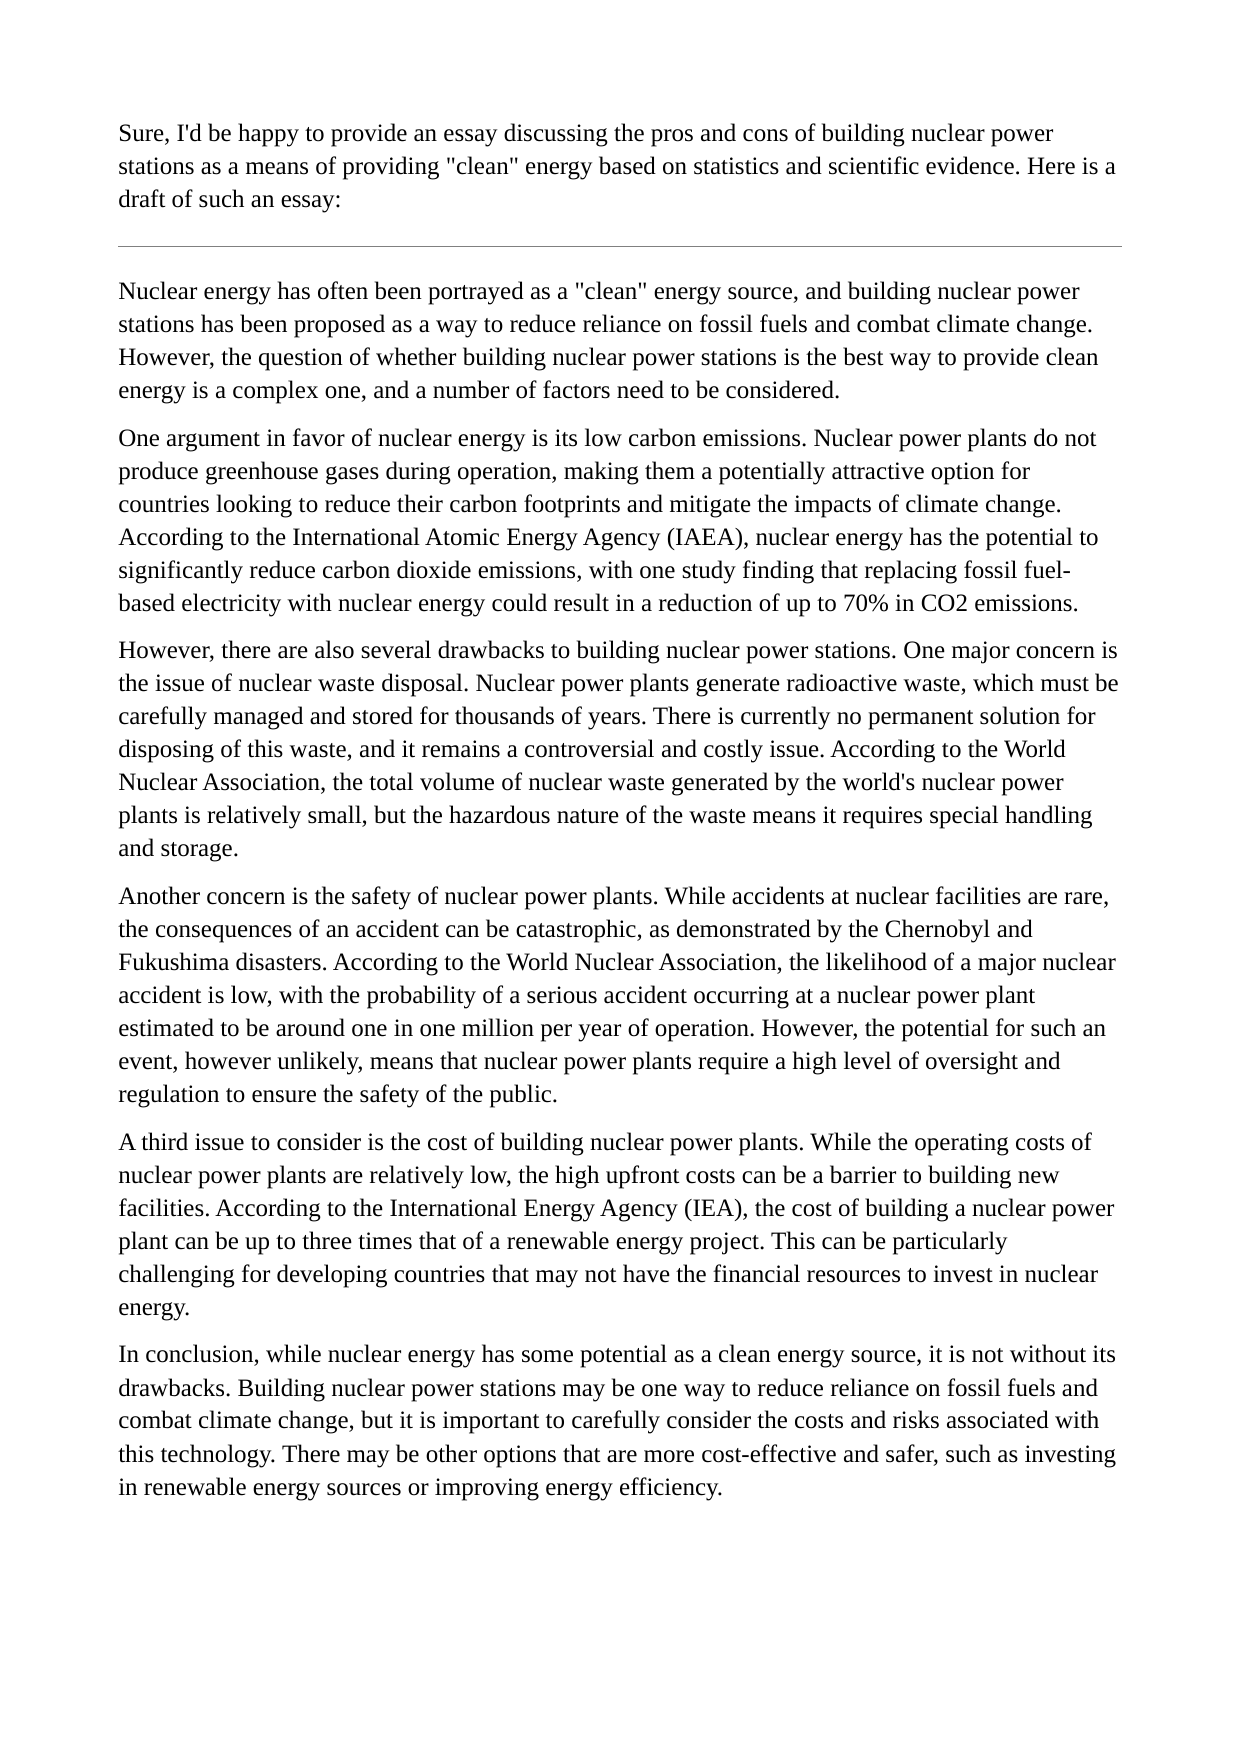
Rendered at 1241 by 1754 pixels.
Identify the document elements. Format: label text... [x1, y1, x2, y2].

text Nuclear energy has often been portrayed as a "clean" energy source, and building nuclear power stations has been proposed as a way to reduce reliance on fossil fuels and combat climate change. However, the question of whether building nuclear power stations is the best way to provide clean energy is a complex one, and a number of factors need to be considered. [118, 276, 1122, 404]
text Another concern is the safety of nuclear power plants. While accidents at nuclear facilities are rare, the consequences of an accident can be catastrophic, as demonstrated by the Chernobyl and Fukushima disasters. According to the World Nuclear Association, the likelihood of a major nuclear accident is low, with the probability of a serious accident occurring at a nuclear power plant estimated to be around one in one million per year of operation. However, the potential for such an event, however unlikely, means that nuclear power plants require a high level of oversight and regulation to ensure the safety of the public. [118, 881, 1122, 1108]
text Sure, I'd be happy to provide an essay discussing the pros and cons of building nuclear power stations as a means of providing "clean" energy based on statistics and scientific evidence. Here is a draft of such an essay: [118, 118, 1122, 213]
text A third issue to consider is the cost of building nuclear power plants. While the operating costs of nuclear power plants are relatively low, the high upfront costs can be a barrier to building new facilities. According to the International Energy Agency (IEA), the cost of building a nuclear power plant can be up to three times that of a renewable energy project. This can be particularly challenging for developing countries that may not have the financial resources to invest in nuclear energy. [118, 1127, 1122, 1321]
text However, there are also several drawbacks to building nuclear power stations. One major concern is the issue of nuclear waste disposal. Nuclear power plants generate radioactive waste, which must be carefully managed and stored for thousands of years. There is currently no permanent solution for disposing of this waste, and it remains a controversial and costly issue. According to the World Nuclear Association, the total volume of nuclear waste generated by the world's nuclear power plants is relatively small, but the hazardous nature of the waste means it requires special handling and storage. [118, 635, 1122, 862]
text In conclusion, while nuclear energy has some potential as a clean energy source, it is not without its drawbacks. Building nuclear power stations may be one way to reduce reliance on fossil fuels and combat climate change, but it is important to carefully consider the costs and risks associated with this technology. There may be other options that are more cost-effective and safer, such as investing in renewable energy sources or improving energy efficiency. [118, 1339, 1122, 1500]
text One argument in favor of nuclear energy is its low carbon emissions. Nuclear power plants do not produce greenhouse gases during operation, making them a potentially attractive option for countries looking to reduce their carbon footprints and mitigate the impacts of climate change. According to the International Atomic Energy Agency (IAEA), nuclear energy has the potential to significantly reduce carbon dioxide emissions, with one study finding that replacing fossil fuel-based electricity with nuclear energy could result in a reduction of up to 70% in CO2 emissions. [118, 423, 1122, 617]
